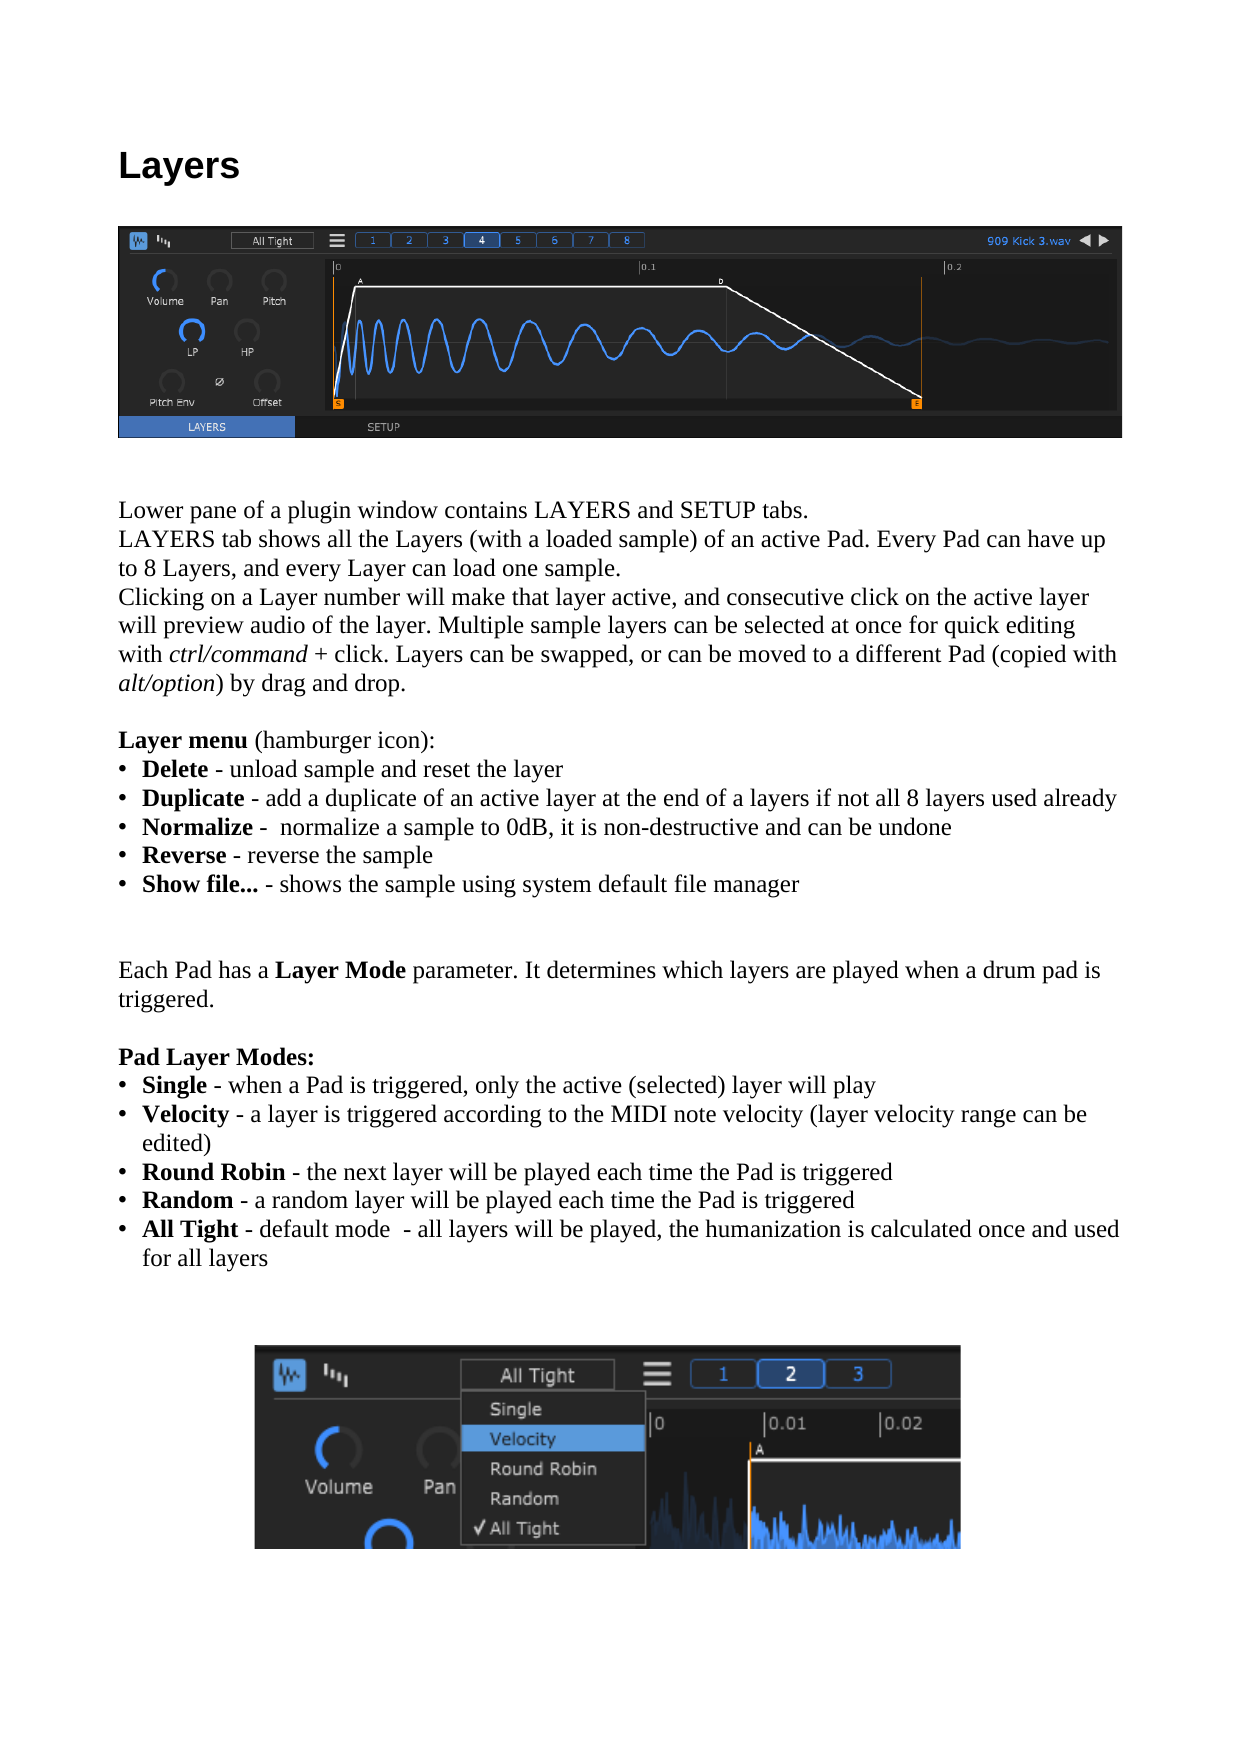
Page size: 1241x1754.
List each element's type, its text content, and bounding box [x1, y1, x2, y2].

list Normalize - normalize a sample to 0dB, it is non-destructive and can be undone [118, 812, 1122, 840]
subtitle Layers [118, 143, 1122, 187]
list Reverse - reverse the sample [118, 840, 1122, 869]
text LAYERS tab shows all the Layers (with a loaded sample) of an active Pad. Every Pad can have up to 8 Layers, and every Layer can load one sample. [118, 524, 1122, 582]
list Show file... - shows the sample using system default file manager [118, 869, 1122, 898]
text Layer menu (hamburger icon): [118, 725, 1122, 754]
list Single - when a Pad is triggered, only the active (selected) layer will play [118, 1070, 1122, 1099]
list Round Robin - the next layer will be played each time the Pad is triggered [118, 1157, 1122, 1185]
list Duplicate - add a duplicate of an active layer at the end of a layers if not all 8 layers used already [118, 783, 1122, 812]
list Delete - unload sample and reset the layer [118, 754, 1122, 783]
picture [254, 1345, 961, 1549]
text Each Pad has a Layer Mode parameter. It determines which layers are played when a drum pad is triggered. [118, 955, 1122, 1013]
picture [118, 226, 1123, 438]
list Random - a random layer will be played each time the Pad is triggered [118, 1185, 1122, 1214]
text Clicking on a Layer number will make that layer active, and consecutive click on the active layer will preview audio of the layer. Multiple sample layers can be selected at once for quick editing with ctrl/command + click. Layers can be swapped, or can be moved to a different Pad (copied with alt/option) by drag and drop. [118, 582, 1122, 697]
list Velocity - a layer is triggered according to the MIDI note velocity (layer velocity range can be edited) [118, 1099, 1122, 1157]
text Pad Layer Modes: [118, 1042, 1122, 1070]
text Lower pane of a plugin window contains LAYERS and SETUP tabs. [118, 495, 1122, 524]
list All Tight - default mode - all layers will be played, the humanization is calculated once and used for all layers [118, 1214, 1122, 1272]
